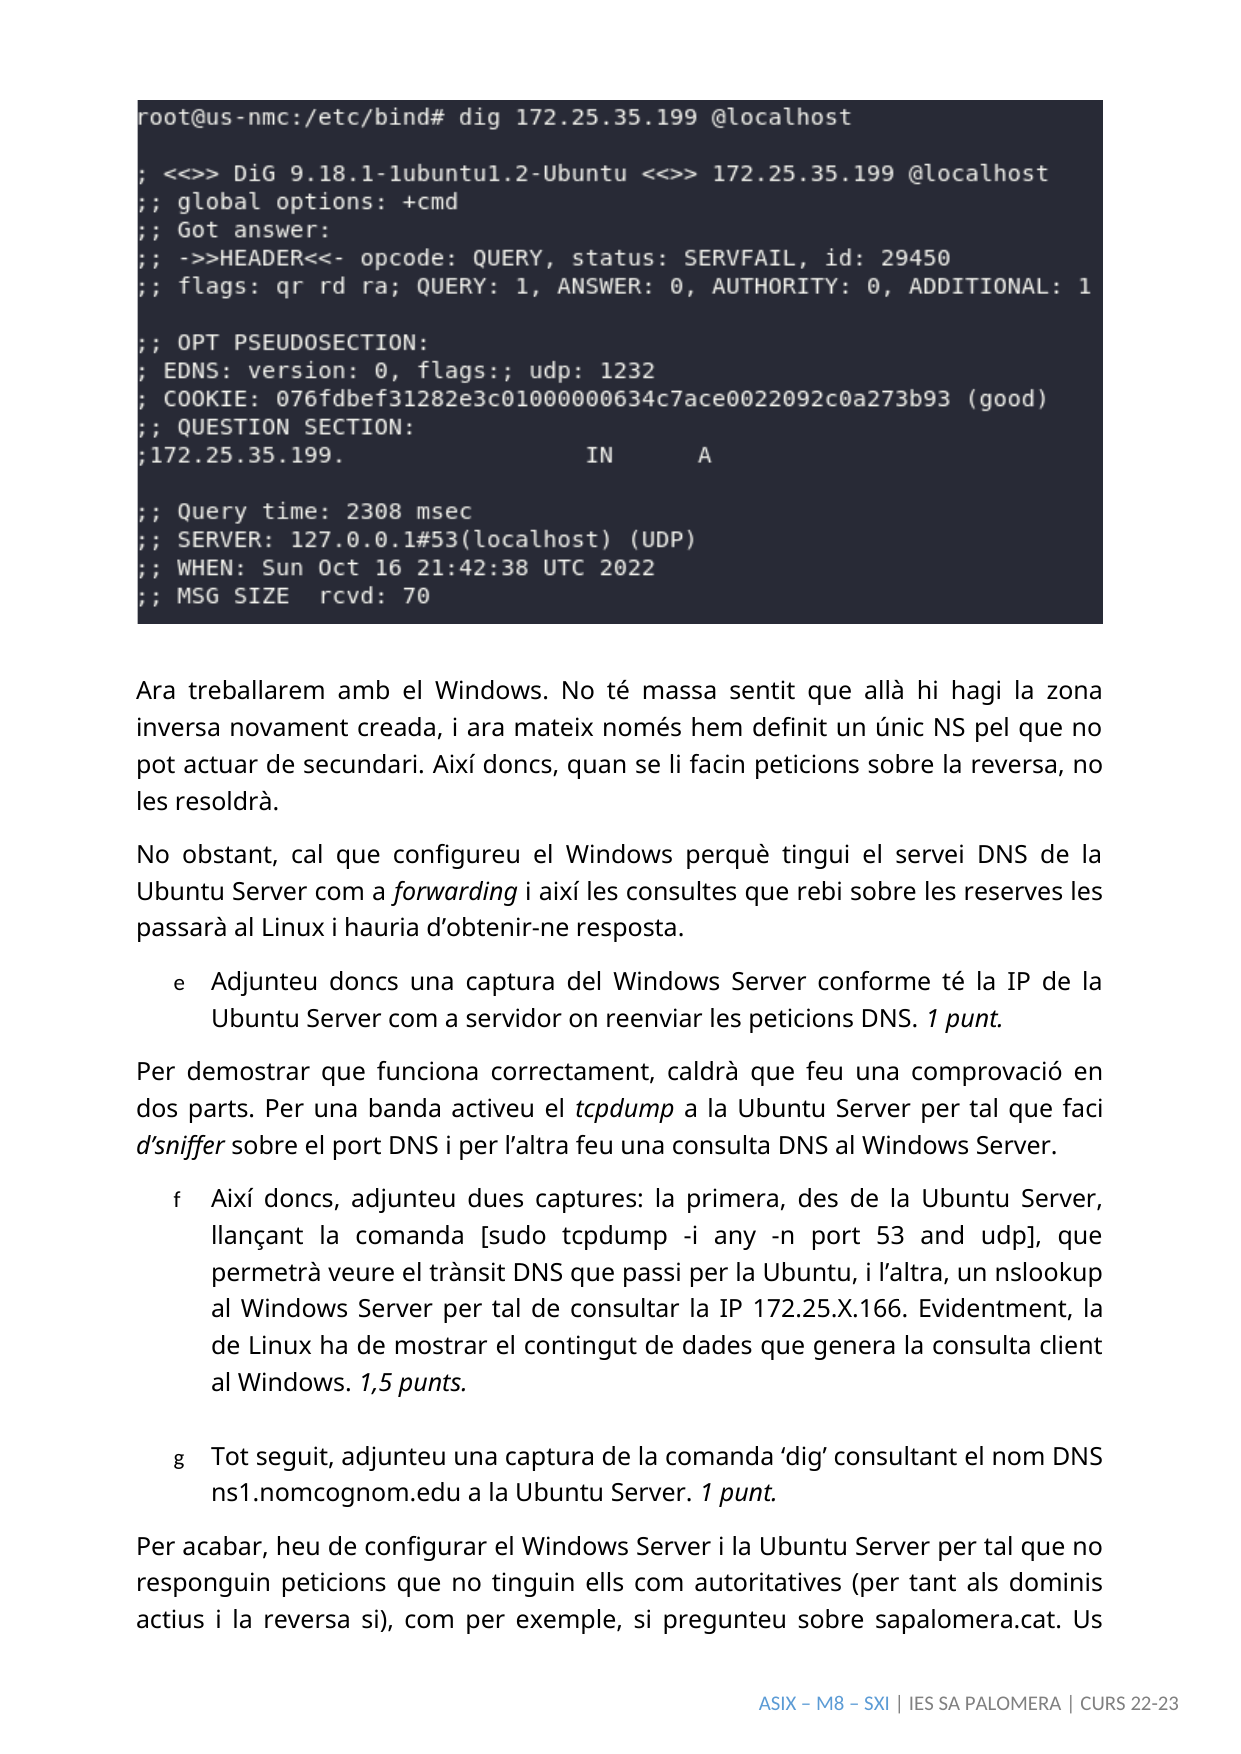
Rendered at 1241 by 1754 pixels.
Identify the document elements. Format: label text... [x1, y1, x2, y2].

list Adjunteu doncs una captura del Windows Server conforme té la IP de la Ubuntu Server com a servidor on reenviar les peticions DNS. 1 punt. [173, 963, 1104, 1034]
picture [137, 100, 1103, 624]
text Per demostrar que funciona correctament, caldrà que feu una comprovació en dos parts. Per una banda activeu el tcpdump a la Ubuntu Server per tal que faci d’sniffer sobre el port DNS i per l’altra feu una consulta DNS al Windows Server. [136, 1054, 1104, 1161]
text Per acabar, heu de configurar el Windows Server i la Ubuntu Server per tal que no responguin peticions que no tinguin ells com autoritatives (per tant als dominis actius i la reversa si), com per exemple, si pregunteu sobre sapalomera.cat. Us [136, 1528, 1104, 1636]
list Tot seguit, adjunteu una captura de la comanda ‘dig’ consultant el nom DNS ns1.nomcognom.edu a la Ubuntu Server. 1 punt. [173, 1438, 1104, 1509]
text No obstant, cal que configureu el Windows perquè tingui el servei DNS de la Ubuntu Server com a forwarding i així les consultes que rebi sobre les reserves les passarà al Linux i hauria d’obtenir-ne resposta. [136, 837, 1104, 944]
list Així doncs, adjunteu dues captures: la primera, des de la Ubuntu Server, llançant la comanda [sudo tcpdump -i any -n port 53 and udp], que permetrà veure el trànsit DNS que passi per la Ubuntu, i l’altra, un nslookup al Windows Server per tal de consultar la IP 172.25.X.166. Evidentment, la de Linux ha de mostrar el contingut de dades que genera la consulta client al Windows. 1,5 punts. [173, 1181, 1104, 1399]
text Ara treballarem amb el Windows. No té massa sentit que allà hi hagi la zona inversa novament creada, i ara mateix només hem definit un únic NS pel que no pot actuar de secundari. Així doncs, quan se li facin peticions sobre la reversa, no les resoldrà. [136, 673, 1104, 817]
